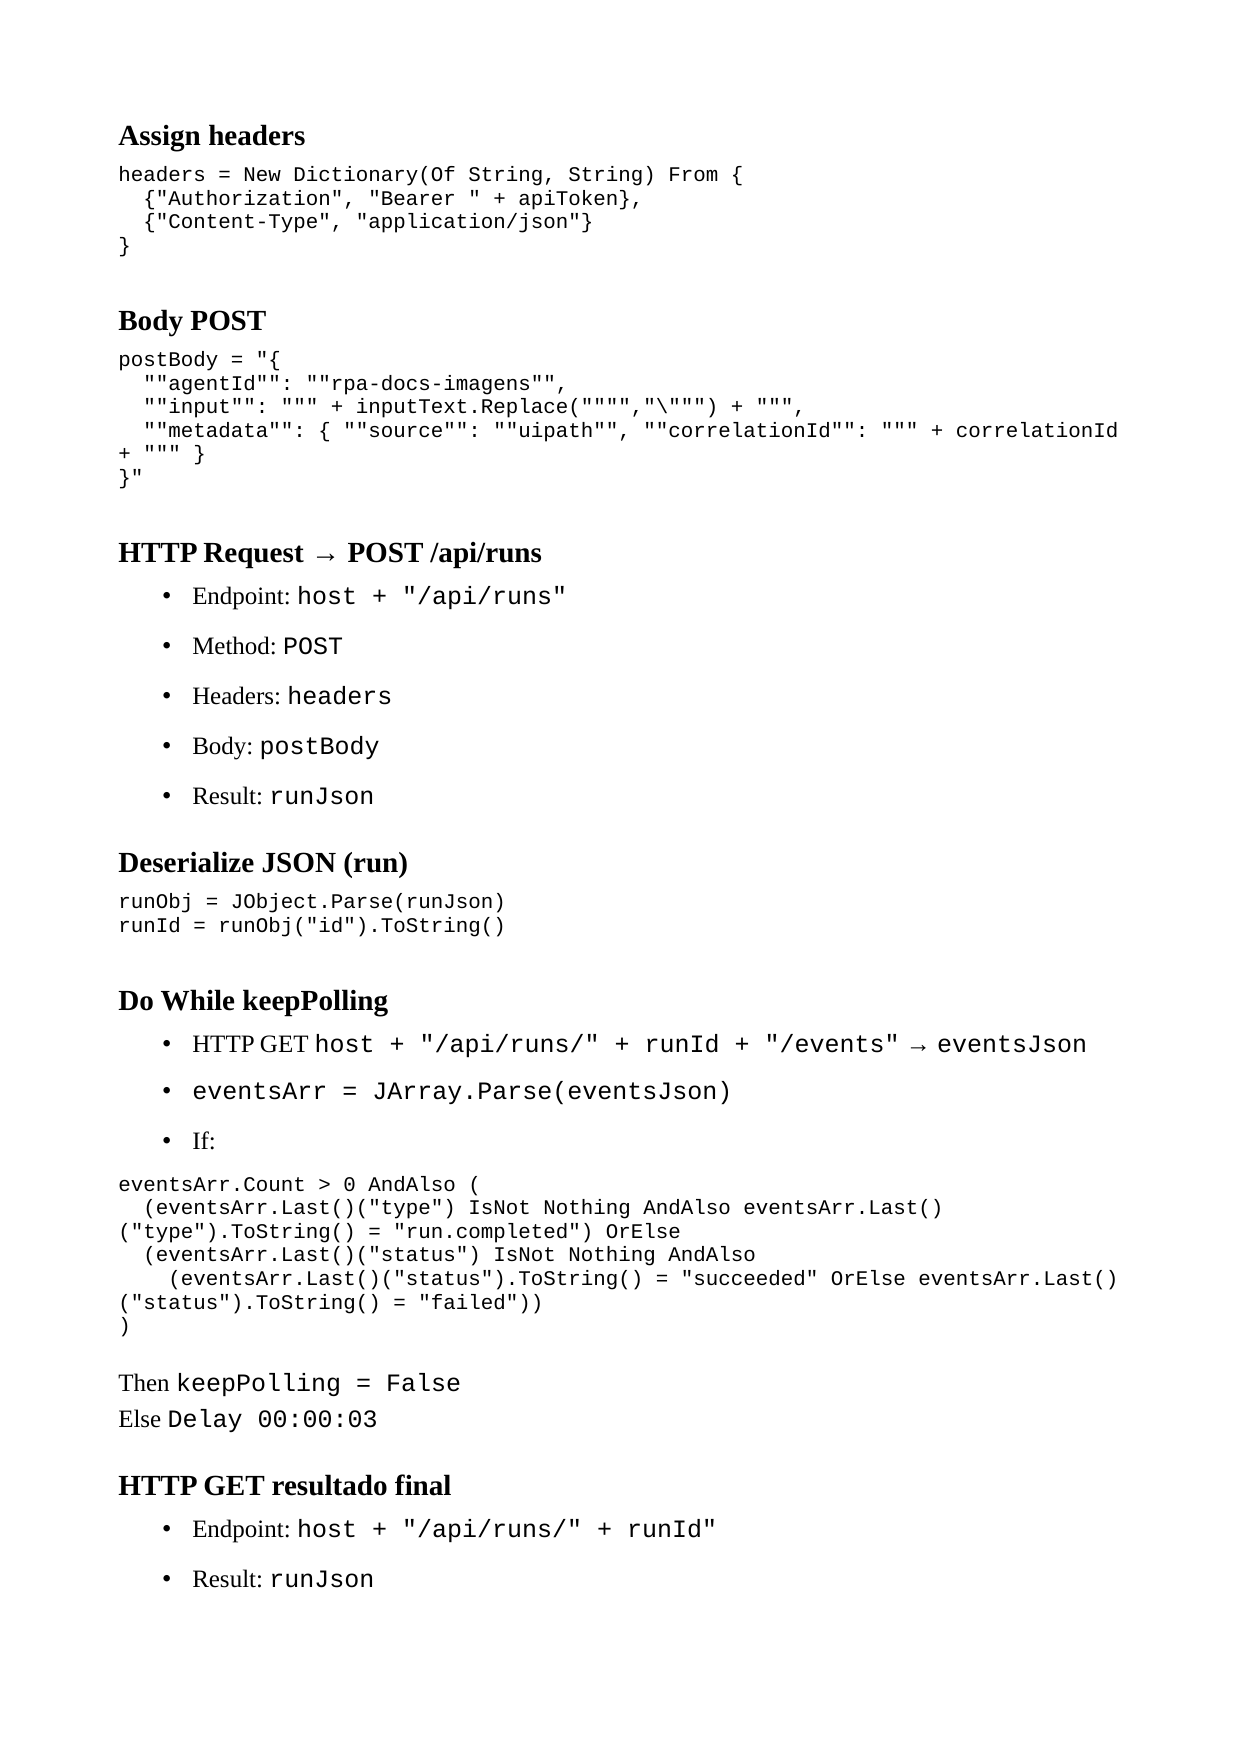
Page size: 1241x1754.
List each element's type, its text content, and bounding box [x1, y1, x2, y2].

text (eventsArr.Last()("status") IsNot Nothing AndAlso [118, 1244, 1122, 1268]
text Then keepPolling = False Else Delay 00:00:03 [118, 1368, 1122, 1434]
subtitle HTTP GET resultado final [118, 1468, 1122, 1502]
text ""metadata"": { ""source"": ""uipath"", ""correlationId"": """ + correlationId + """ } [118, 420, 1122, 467]
text runId = runObj("id").ToString() [118, 915, 1122, 939]
text postBody = "{ [118, 349, 1122, 372]
list Result: runJson [162, 1564, 1122, 1595]
subtitle HTTP Request → POST /api/runs [118, 535, 1122, 568]
text headers = New Dictionary(Of String, String) From { [118, 164, 1122, 188]
text } [118, 235, 1122, 259]
text ""input"": """ + inputText.Replace("""","\""") + """, [118, 396, 1122, 420]
list Endpoint: host + "/api/runs/" + runId" [162, 1514, 1122, 1545]
list Headers: headers [162, 681, 1122, 712]
subtitle Deserialize JSON (run) [118, 845, 1122, 879]
list Endpoint: host + "/api/runs" [162, 581, 1122, 612]
text ""agentId"": ""rpa-docs-imagens"", [118, 372, 1122, 396]
text eventsArr.Count > 0 AndAlso ( [118, 1173, 1122, 1197]
subtitle Do While keepPolling [118, 983, 1122, 1016]
text {"Authorization", "Bearer " + apiToken}, [118, 188, 1122, 211]
list HTTP GET host + "/api/runs/" + runId + "/events" → eventsJson [162, 1029, 1122, 1060]
text (eventsArr.Last()("type") IsNot Nothing AndAlso eventsArr.Last()("type").ToString() = "run.completed") OrElse [118, 1197, 1122, 1244]
list Method: POST [162, 631, 1122, 662]
subtitle Assign headers [118, 118, 1122, 152]
list eventsArr = JArray.Parse(eventsJson) [162, 1079, 1122, 1107]
text ) [118, 1315, 1122, 1339]
list Result: runJson [162, 781, 1122, 812]
subtitle Body POST [118, 303, 1122, 336]
list Body: postBody [162, 731, 1122, 762]
text }" [118, 467, 1122, 491]
list If: [162, 1126, 1122, 1155]
text (eventsArr.Last()("status").ToString() = "succeeded" OrElse eventsArr.Last()("status").ToString() = "failed")) [118, 1268, 1122, 1315]
text {"Content-Type", "application/json"} [118, 211, 1122, 235]
text runObj = JObject.Parse(runJson) [118, 891, 1122, 915]
